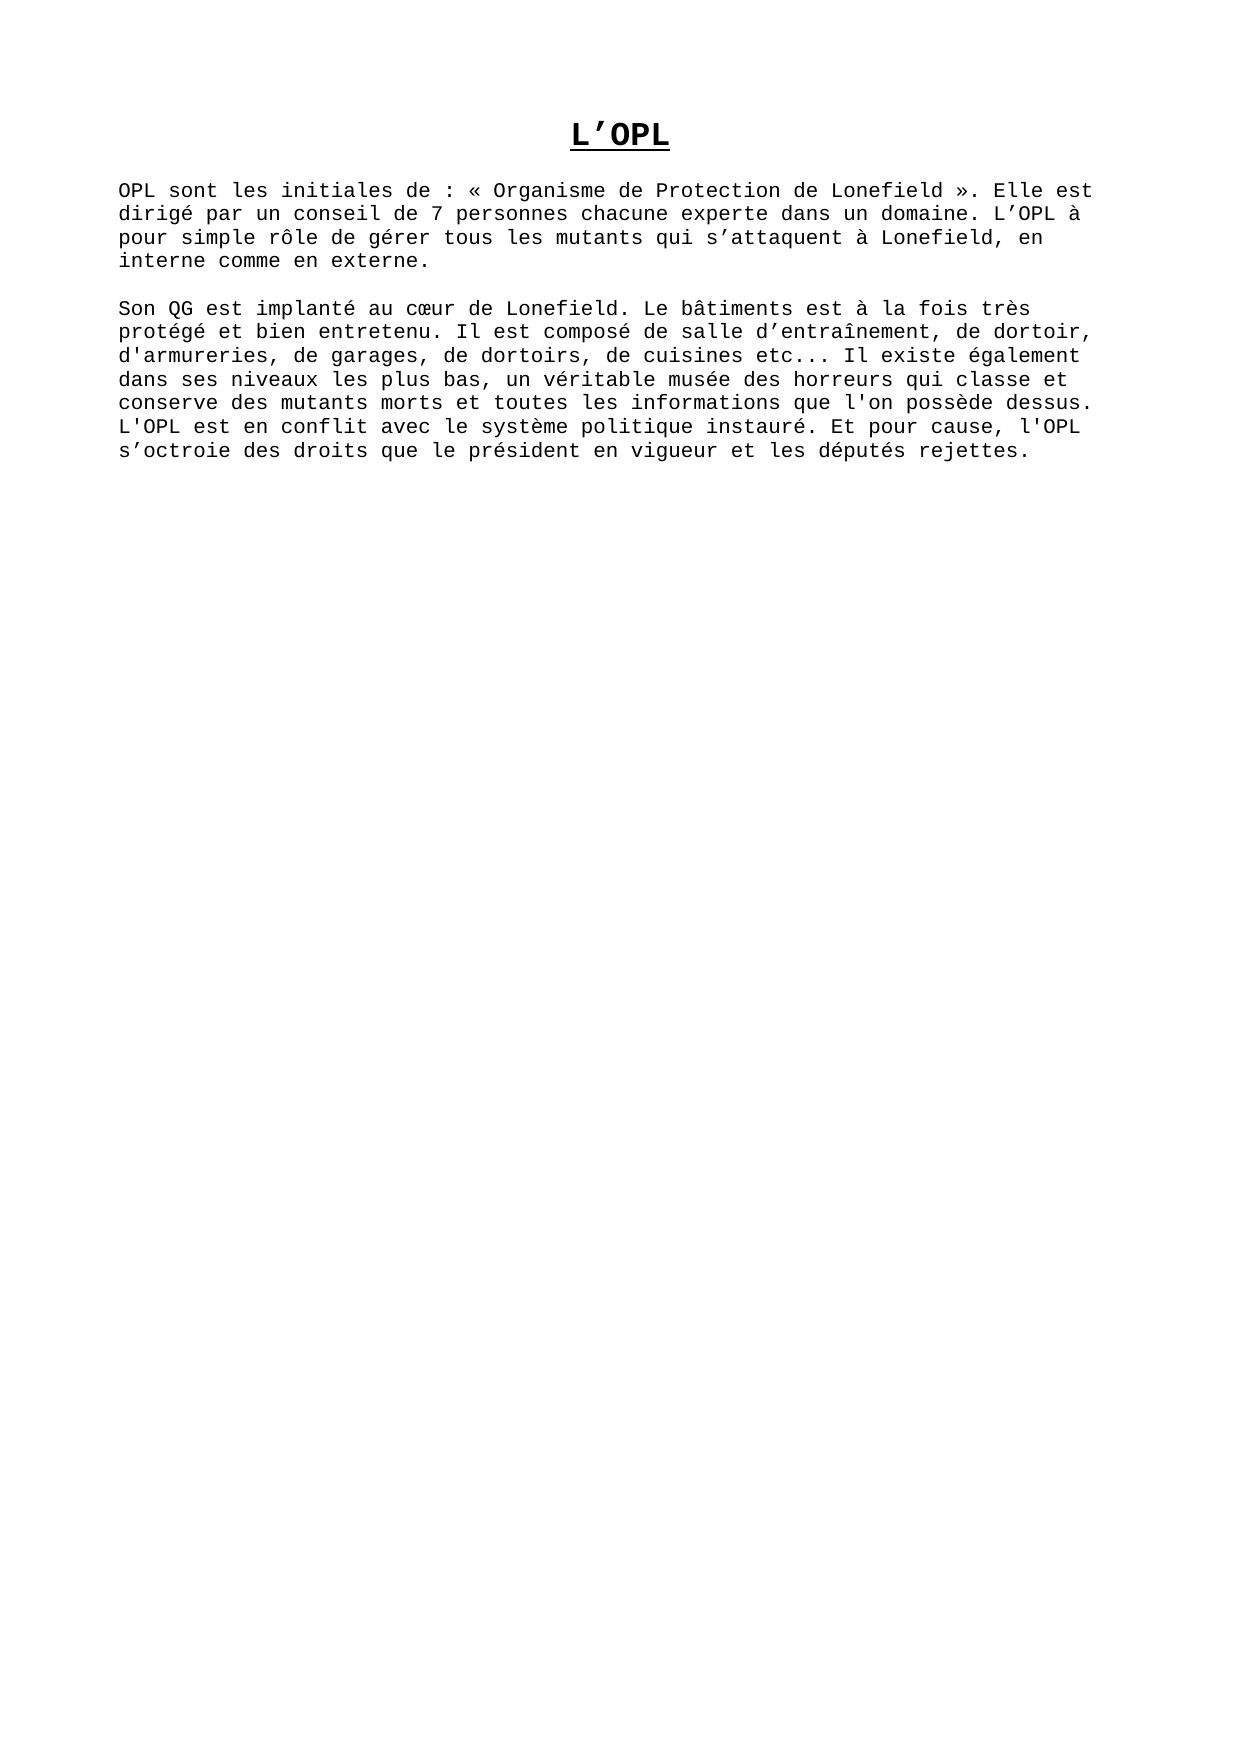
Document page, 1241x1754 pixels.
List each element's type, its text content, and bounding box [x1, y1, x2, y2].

text Son QG est implanté au cœur de Lonefield. Le bâtiments est à la fois très protégé et bien entretenu. Il est composé de salle d’entraînement, de dortoir, d'armureries, de garages, de dortoirs, de cuisines etc... Il existe également dans ses niveaux les plus bas, un véritable musée des horreurs qui classe et conserve des mutants morts et toutes les informations que l'on possède dessus. L'OPL est en conflit avec le système politique instauré. Et pour cause, l'OPL s’octroie des droits que le président en vigueur et les députés rejettes. [118, 298, 1122, 463]
text L’OPL [118, 118, 1122, 156]
text OPL sont les initiales de : « Organisme de Protection de Lonefield ». Elle est dirigé par un conseil de 7 personnes chacune experte dans un domaine. L’OPL à pour simple rôle de gérer tous les mutants qui s’attaquent à Lonefield, en interne comme en externe. [118, 179, 1122, 274]
